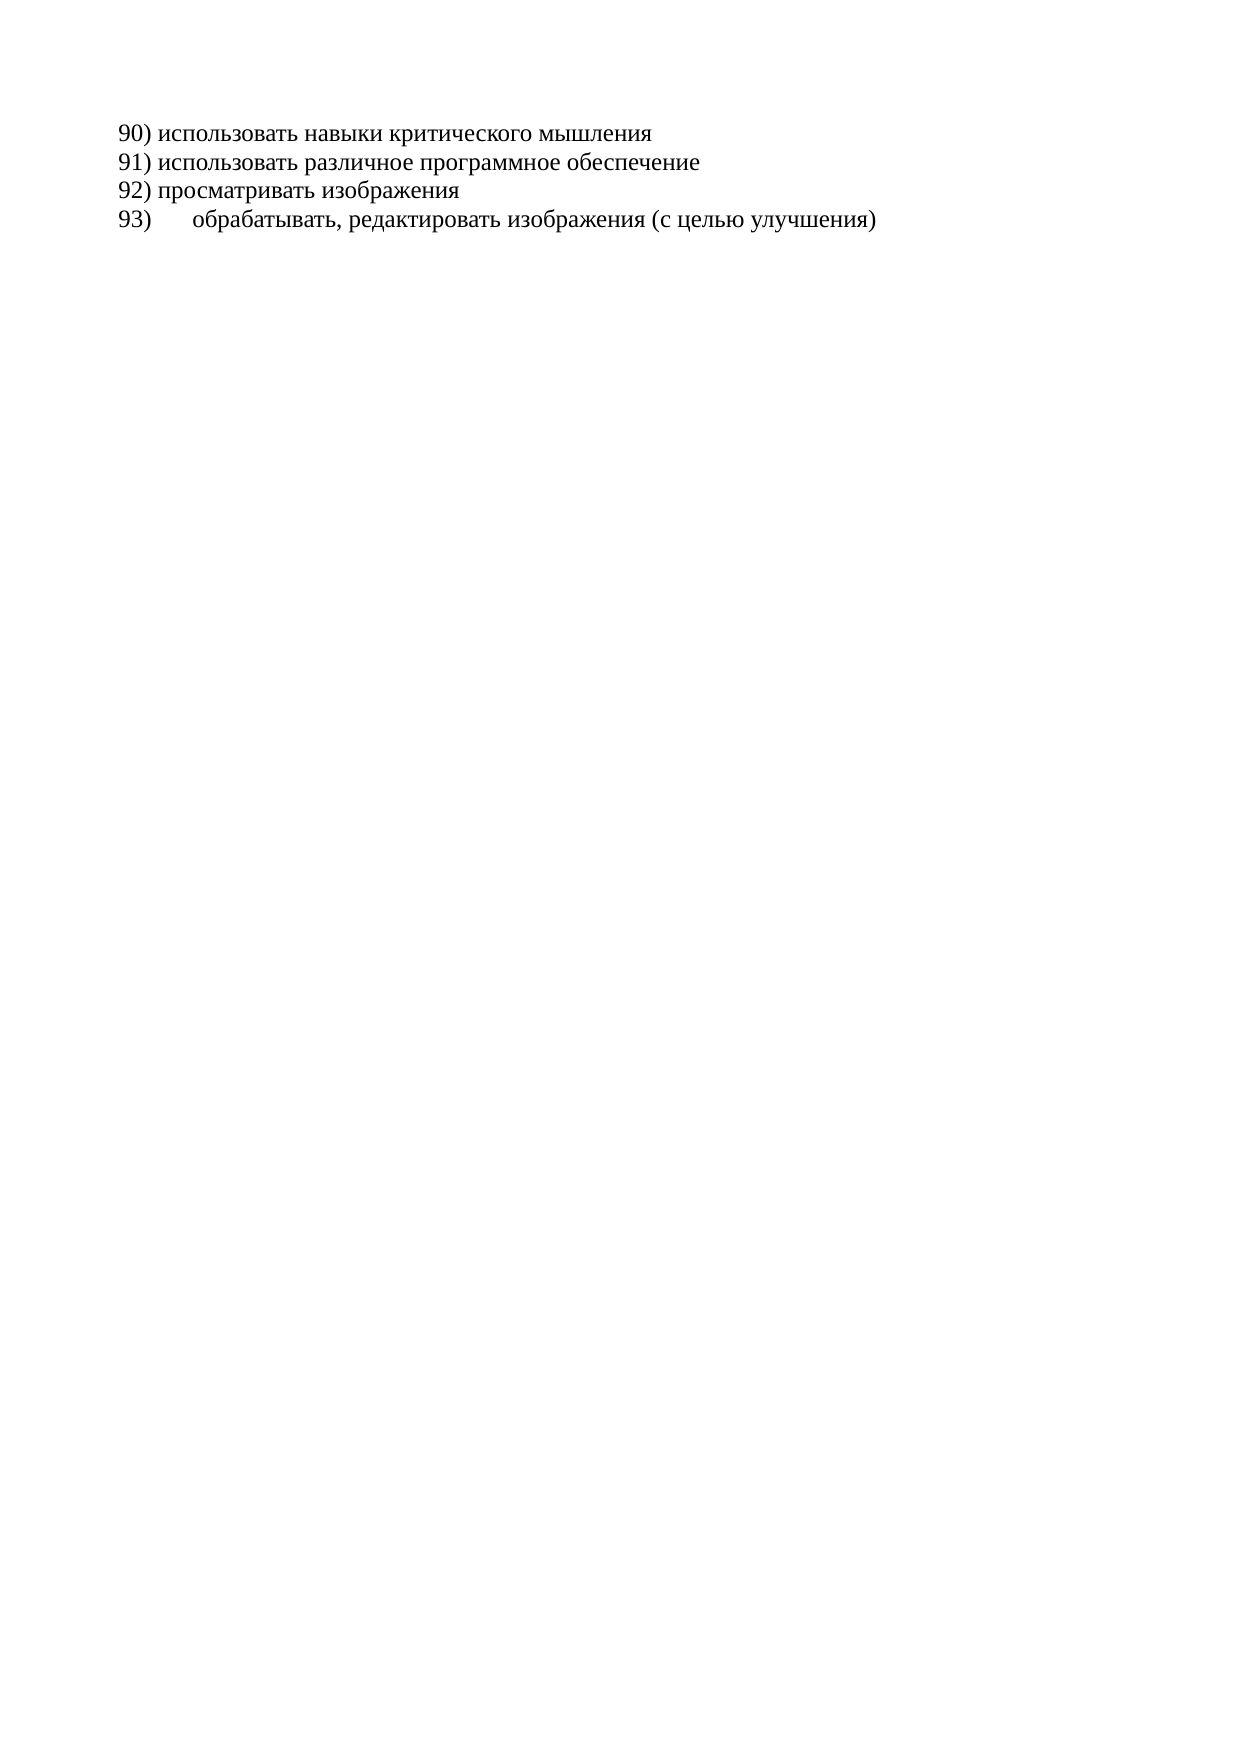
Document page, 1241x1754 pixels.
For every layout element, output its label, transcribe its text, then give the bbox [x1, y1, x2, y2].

text 92) просматривать изображения [118, 176, 1122, 204]
text 93) обрабатывать, редактировать изображения (с целью улучшения) [118, 204, 1122, 233]
text 91) использовать различное программное обеспечение [118, 147, 1122, 176]
text 90) использовать навыки критического мышления [118, 118, 1122, 147]
